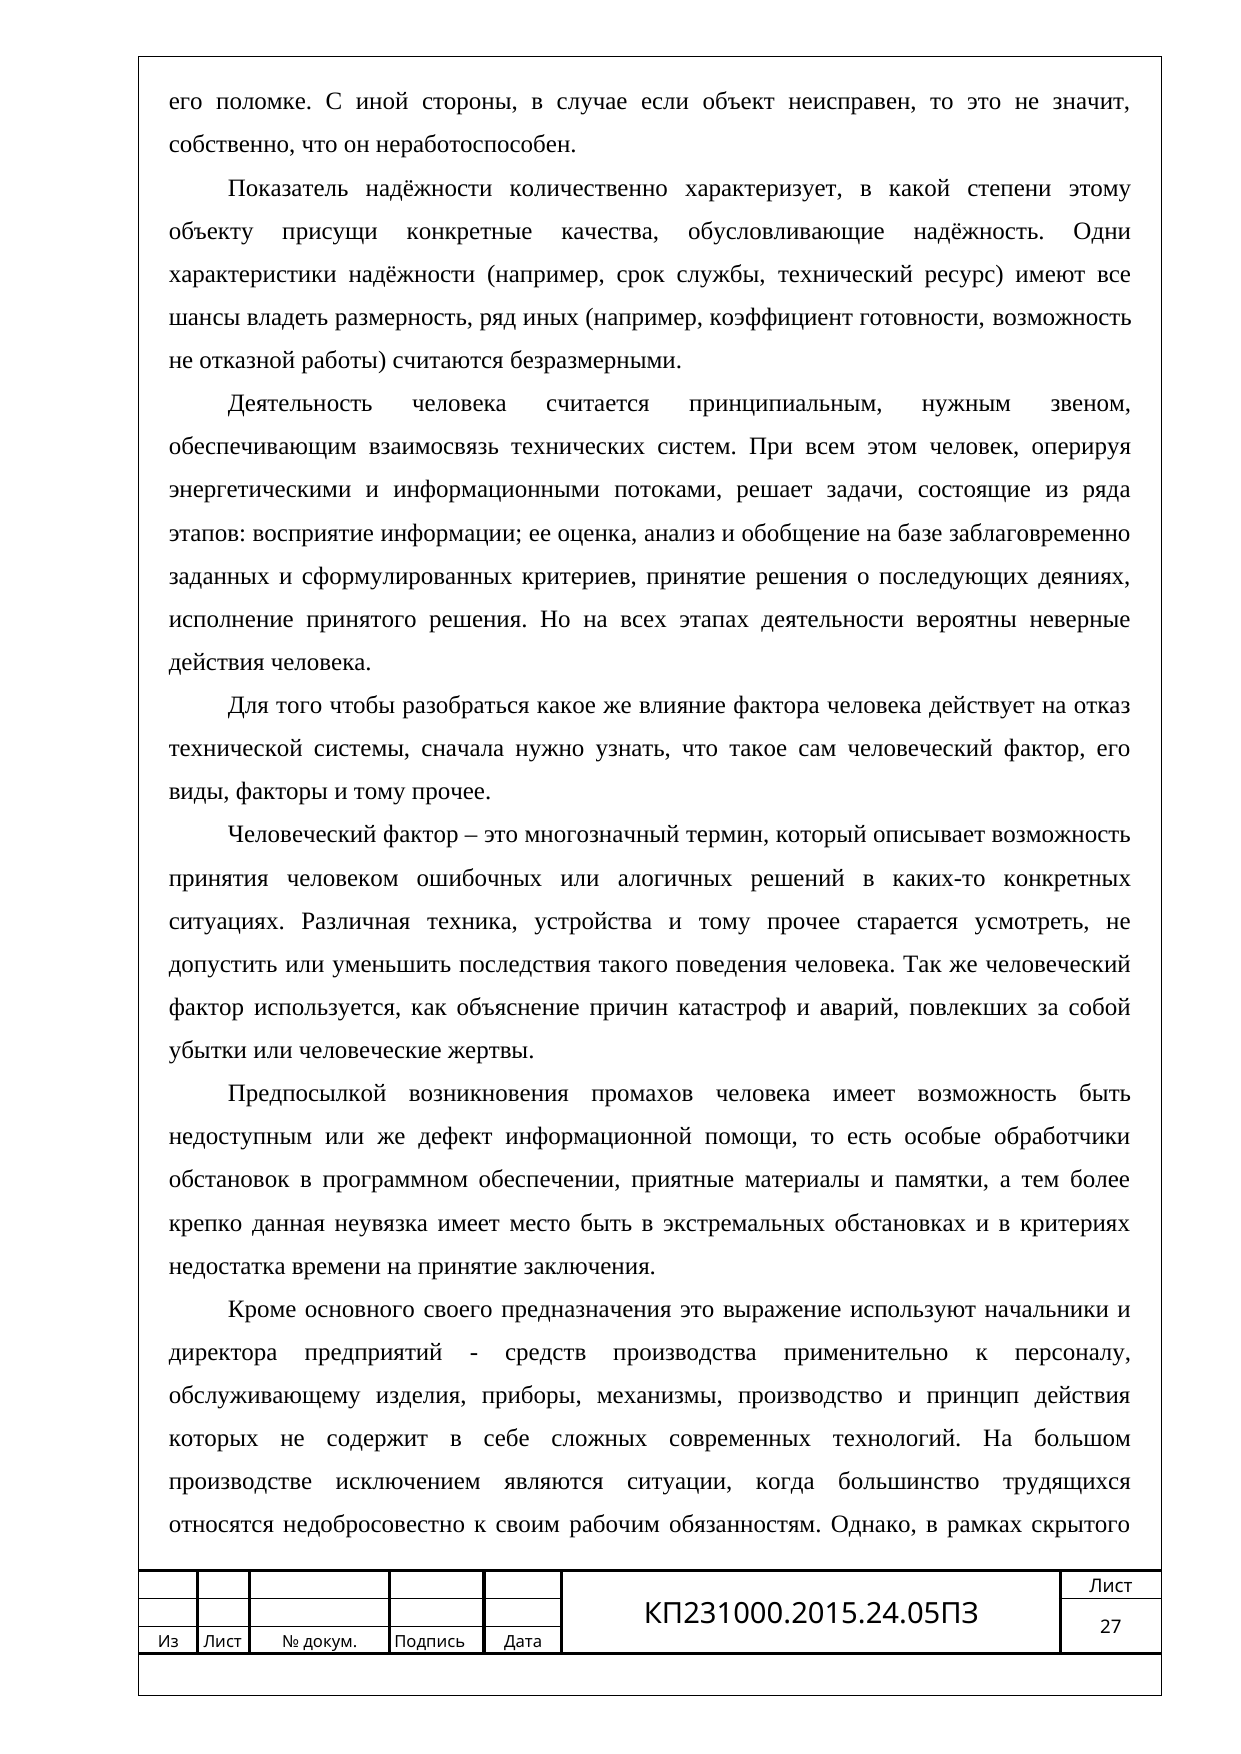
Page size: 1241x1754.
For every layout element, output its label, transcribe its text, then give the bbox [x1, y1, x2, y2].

text Кроме основного своего предназначения это выражение используют начальники и директора предприятий - средств производства применительно к персоналу, обслуживающему изделия, приборы, механизмы, производство и принцип действия которых не содержит в себе сложных современных технологий. На большом производстве исключением являются ситуации, когда большинство трудящихся относятся недобросовестно к своим рабочим обязанностям. Однако, в рамках скрытого [168, 1294, 1132, 1538]
text Показатель надёжности количественно характеризует, в какой степени этому объекту присущи конкретные качества, обусловливающие надёжность. Одни характеристики надёжности (например, срок службы, технический ресурс) имеют все шансы владеть размерность, ряд иных (например, коэффициент готовности, возможность не отказной работы) считаются безразмерными. [168, 173, 1132, 374]
text Человеческий фактор – это многозначный термин, который описывает возможность принятия человеком ошибочных или алогичных решений в каких-то конкретных ситуациях. Различная техника, устройства и тому прочее старается усмотреть, не допустить или уменьшить последствия такого поведения человека. Так же человеческий фактор используется, как объяснение причин катастроф и аварий, повлекших за собой убытки или человеческие жертвы. [168, 819, 1132, 1064]
text его поломке. С иной стороны, в случае если объект неисправен, то это не значит, собственно, что он неработоспособен. [168, 86, 1132, 158]
text Деятельность человека считается принципиальным, нужным звеном, обеспечивающим взаимосвязь технических систем. При всем этом человек, оперируя энергетическими и информационными потоками, решает задачи, состоящие из ряда этапов: восприятие информации; ее оценка, анализ и обобщение на базе заблаговременно заданных и сформулированных критериев, принятие решения о последующих деяниях, исполнение принятого решения. Но на всех этапах деятельности вероятны неверные действия человека. [168, 388, 1132, 676]
text Предпосылкой возникновения промахов человека имеет возможность быть недоступным или же дефект информационной помощи, то есть особые обработчики обстановок в программном обеспечении, приятные материалы и памятки, а тем более крепко данная неувязка имеет место быть в экстремальных обстановках и в критериях недостатка времени на принятие заключения. [168, 1078, 1132, 1279]
text Для того чтобы разобраться какое же влияние фактора человека действует на отказ технической системы, сначала нужно узнать, что такое сам человеческий фактор, его виды, факторы и тому прочее. [168, 690, 1132, 805]
